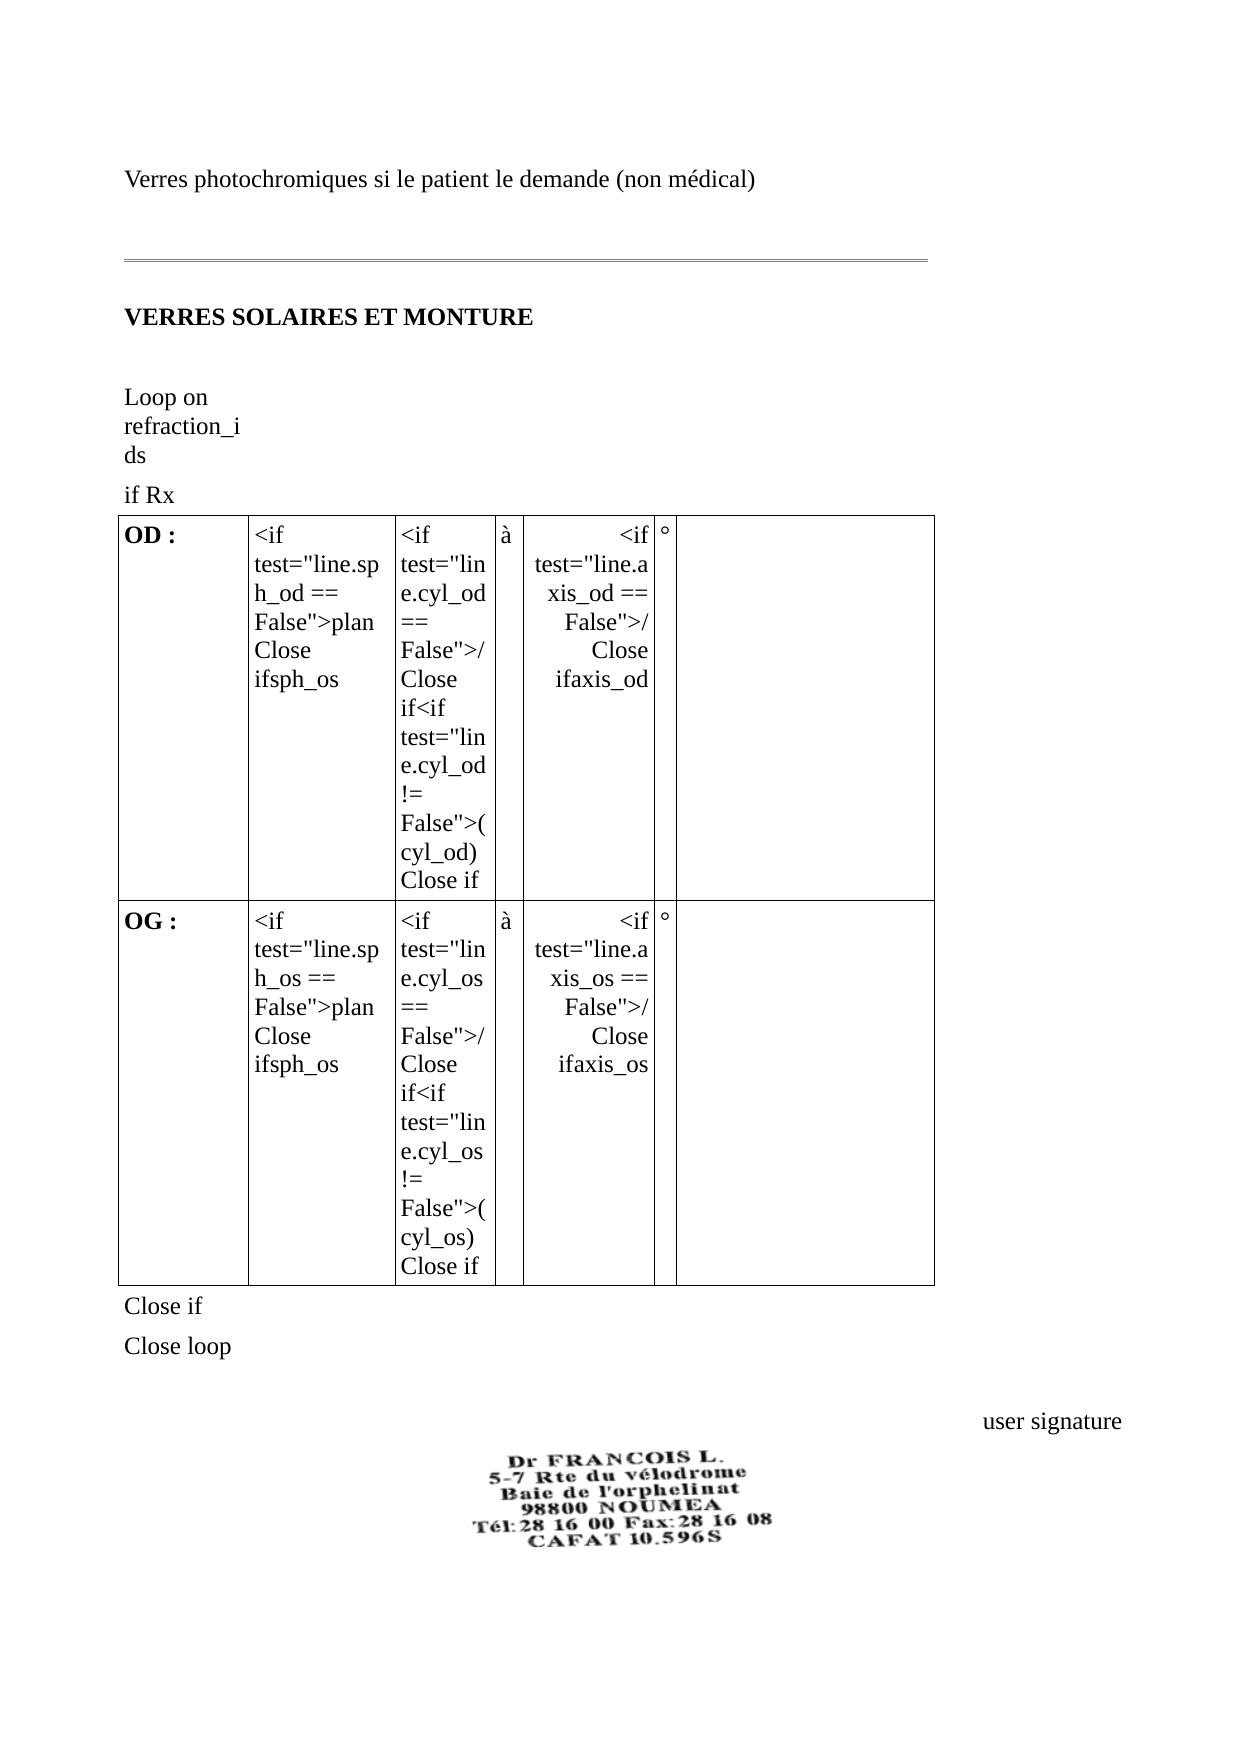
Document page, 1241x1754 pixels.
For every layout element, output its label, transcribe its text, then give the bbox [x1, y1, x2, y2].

table_cell [118, 239, 934, 296]
table_cell [676, 1366, 934, 1406]
table_cell [523, 475, 654, 515]
table_cell ° [655, 901, 676, 1285]
table_cell [395, 1326, 495, 1366]
table_cell [395, 1286, 495, 1326]
table_cell [495, 118, 523, 158]
table_cell [654, 1366, 676, 1406]
table_cell <if test="line.cyl_os == False">/Close if<if test="line.cyl_os != False">(cyl_os)Close if [396, 901, 495, 1285]
table_cell [676, 1326, 934, 1366]
table_cell [523, 118, 654, 158]
table_cell [654, 1326, 676, 1366]
table_cell [118, 337, 934, 377]
table_cell [249, 377, 395, 474]
table_cell [523, 1326, 654, 1366]
table_cell Loop on refraction_ids [118, 377, 248, 474]
table_cell Verres photochromiques si le patient le demande (non médical) [118, 158, 934, 198]
table_cell [118, 1366, 248, 1406]
table_cell [395, 1366, 495, 1406]
table_cell Close if [118, 1286, 248, 1326]
table_cell [495, 1326, 523, 1366]
table_cell <if test="line.cyl_od == False">/Close if<if test="line.cyl_od != False">(cyl_od)Close if [396, 516, 495, 900]
table_cell [495, 475, 523, 515]
table_cell [495, 1286, 523, 1326]
table_cell [654, 118, 676, 158]
table_cell [677, 901, 934, 1285]
table_cell [118, 118, 248, 158]
table_cell [495, 377, 523, 474]
table_cell [676, 377, 934, 474]
table_cell VERRES SOLAIRES ET MONTURE [118, 296, 934, 337]
table_cell [249, 1326, 395, 1366]
table_cell [249, 1286, 395, 1326]
table_cell [654, 475, 676, 515]
table_cell [523, 1366, 654, 1406]
table_cell if Rx [118, 475, 248, 515]
table_cell OD : [119, 516, 248, 900]
table_cell [676, 118, 934, 158]
table_cell [249, 1366, 395, 1406]
table_cell [676, 1286, 934, 1326]
table_cell [523, 377, 654, 474]
table_cell ° [655, 516, 676, 900]
table_cell [395, 475, 495, 515]
table_cell [676, 475, 934, 515]
table_cell [495, 1366, 523, 1406]
table_cell [677, 516, 934, 900]
table_cell [249, 118, 395, 158]
table_cell [118, 199, 934, 239]
table_cell [523, 1286, 654, 1326]
table_cell [654, 1286, 676, 1326]
table_cell [395, 377, 495, 474]
table_cell [249, 475, 395, 515]
table_cell [654, 377, 676, 474]
text user signature [118, 1406, 1122, 1435]
table_cell OG : [119, 901, 248, 1285]
table_cell <if test="line.sph_os == False">planClose ifsph_os [249, 901, 395, 1285]
table_cell <if test="line.sph_od == False">planClose ifsph_os [249, 516, 395, 900]
table_cell <if test="line.axis_od == False">/Close ifaxis_od [524, 516, 654, 900]
table_cell <if test="line.axis_os == False">/Close ifaxis_os [524, 901, 654, 1285]
table_cell à [496, 901, 523, 1285]
table_cell Close loop [118, 1326, 248, 1366]
table_cell à [496, 516, 523, 900]
table_cell [395, 118, 495, 158]
picture [454, 1448, 790, 1556]
